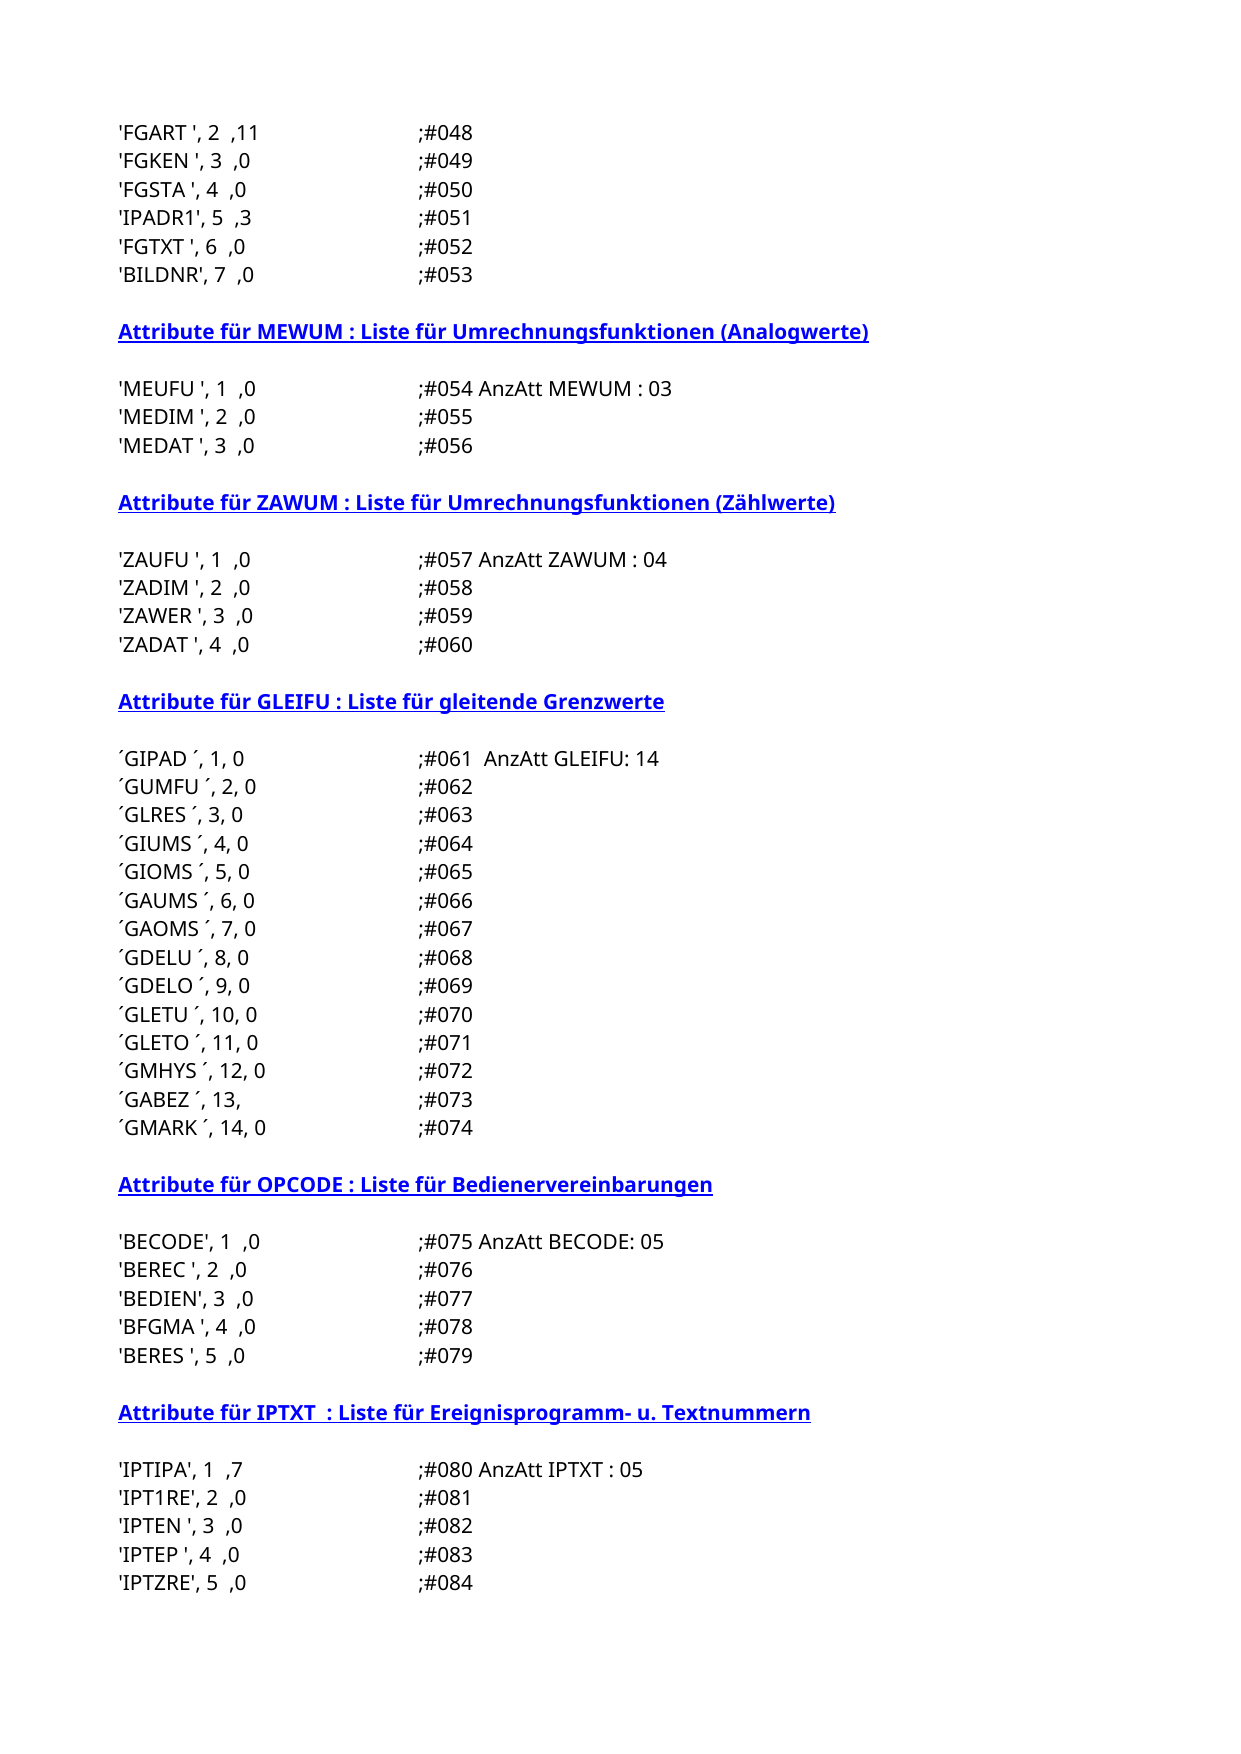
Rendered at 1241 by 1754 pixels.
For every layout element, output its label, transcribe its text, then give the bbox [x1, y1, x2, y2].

text ´GLETU ´, 10, 0 ;#070 [118, 1000, 1122, 1028]
text 'MEUFU ', 1 ,0 ;#054 AnzAtt MEWUM : 03 [118, 374, 1122, 402]
text 'MEDAT ', 3 ,0 ;#056 [118, 431, 1122, 459]
text ´GMHYS ´, 12, 0 ;#072 [118, 1057, 1122, 1085]
text 'BFGMA ', 4 ,0 ;#078 [118, 1312, 1122, 1341]
text 'ZADAT ', 4 ,0 ;#060 [118, 630, 1122, 658]
text ´GAOMS ´, 7, 0 ;#067 [118, 914, 1122, 943]
text ´GAUMS ´, 6, 0 ;#066 [118, 886, 1122, 914]
text 'IPT1RE', 2 ,0 ;#081 [118, 1483, 1122, 1512]
text 'BERES ', 5 ,0 ;#079 [118, 1341, 1122, 1369]
text 'ZAUFU ', 1 ,0 ;#057 AnzAtt ZAWUM : 04 [118, 545, 1122, 573]
text ´GIPAD ´, 1, 0 ;#061 AnzAtt GLEIFU: 14 [118, 744, 1122, 772]
text 'IPTIPA', 1 ,7 ;#080 AnzAtt IPTXT : 05 [118, 1455, 1122, 1483]
text 'IPTEP ', 4 ,0 ;#083 [118, 1540, 1122, 1568]
text Attribute für ZAWUM : Liste für Umrechnungsfunktionen (Zählwerte) [118, 488, 1122, 516]
text ´GLETO ´, 11, 0 ;#071 [118, 1028, 1122, 1057]
text 'BEREC ', 2 ,0 ;#076 [118, 1256, 1122, 1284]
text 'MEDIM ', 2 ,0 ;#055 [118, 402, 1122, 431]
text ´GIUMS ´, 4, 0 ;#064 [118, 829, 1122, 857]
text 'FGSTA ', 4 ,0 ;#050 [118, 175, 1122, 203]
text 'FGTXT ', 6 ,0 ;#052 [118, 232, 1122, 260]
text 'IPTZRE', 5 ,0 ;#084 [118, 1568, 1122, 1597]
text ´GMARK ´, 14, 0 ;#074 [118, 1113, 1122, 1142]
text ´GDELO ´, 9, 0 ;#069 [118, 971, 1122, 1000]
text ´GIOMS ´, 5, 0 ;#065 [118, 857, 1122, 886]
text Attribute für IPTXT : Liste für Ereignisprogramm- u. Textnummern [118, 1398, 1122, 1426]
text 'ZADIM ', 2 ,0 ;#058 [118, 573, 1122, 602]
text Attribute für OPCODE : Liste für Bedienervereinbarungen [118, 1170, 1122, 1199]
text 'IPTEN ', 3 ,0 ;#082 [118, 1512, 1122, 1540]
text 'BILDNR', 7 ,0 ;#053 [118, 260, 1122, 289]
text ´GABEZ ´, 13, ;#073 [118, 1085, 1122, 1113]
text 'BECODE', 1 ,0 ;#075 AnzAtt BECODE: 05 [118, 1227, 1122, 1256]
text Attribute für GLEIFU : Liste für gleitende Grenzwerte [118, 687, 1122, 715]
text 'FGART ', 2 ,11 ;#048 [118, 118, 1122, 147]
text ´GUMFU ´, 2, 0 ;#062 [118, 772, 1122, 801]
text 'FGKEN ', 3 ,0 ;#049 [118, 147, 1122, 175]
text Attribute für MEWUM : Liste für Umrechnungsfunktionen (Analogwerte) [118, 317, 1122, 346]
text 'ZAWER ', 3 ,0 ;#059 [118, 602, 1122, 630]
text ´GLRES ´, 3, 0 ;#063 [118, 801, 1122, 829]
text 'IPADR1', 5 ,3 ;#051 [118, 203, 1122, 232]
text ´GDELU ´, 8, 0 ;#068 [118, 943, 1122, 971]
text 'BEDIEN', 3 ,0 ;#077 [118, 1284, 1122, 1312]
